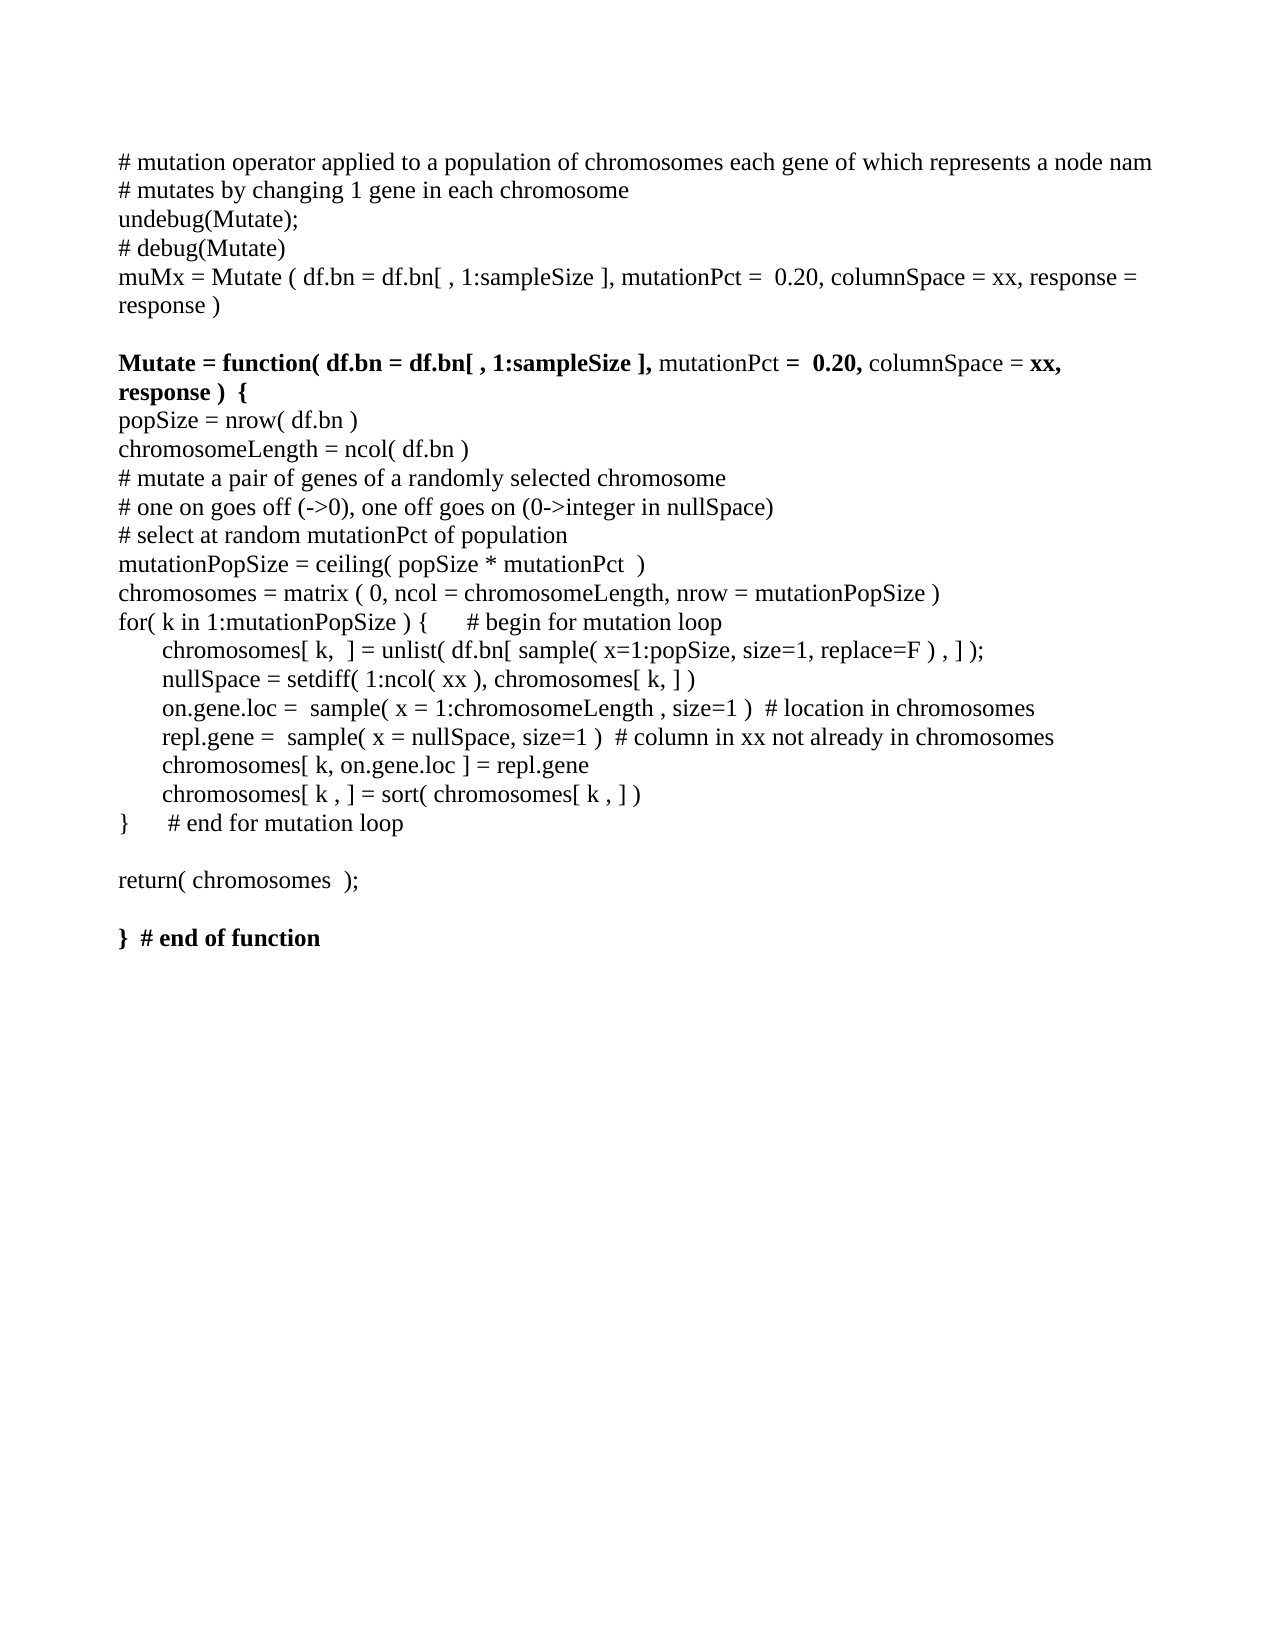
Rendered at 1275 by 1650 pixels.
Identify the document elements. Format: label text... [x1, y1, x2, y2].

text # mutation operator applied to a population of chromosomes each gene of which represents a node nam [118, 147, 1157, 176]
text chromosomeLength = ncol( df.bn ) [118, 434, 1157, 463]
text # mutate a pair of genes of a randomly selected chromosome [118, 463, 1157, 492]
text # one on goes off (->0), one off goes on (0->integer in nullSpace) [118, 492, 1157, 521]
text chromosomes[ k, ] = unlist( df.bn[ sample( x=1:popSize, size=1, replace=F ) , ] ); [118, 636, 1157, 664]
text undebug(Mutate); [118, 204, 1157, 233]
text } # end of function [118, 923, 1157, 952]
text popSize = nrow( df.bn ) [118, 406, 1157, 434]
text repl.gene = sample( x = nullSpace, size=1 ) # column in xx not already in chromosomes [118, 722, 1157, 751]
text chromosomes[ k , ] = sort( chromosomes[ k , ] ) [118, 779, 1157, 808]
text Mutate = function( df.bn = df.bn[ , 1:sampleSize ], mutationPct = 0.20, columnSpace = xx, response ) { [118, 348, 1157, 406]
text # select at random mutationPct of population [118, 521, 1157, 549]
text # mutates by changing 1 gene in each chromosome [118, 176, 1157, 204]
text nullSpace = setdiff( 1:ncol( xx ), chromosomes[ k, ] ) [118, 664, 1157, 693]
text # debug(Mutate) [118, 233, 1157, 262]
text mutationPopSize = ceiling( popSize * mutationPct ) [118, 549, 1157, 578]
text muMx = Mutate ( df.bn = df.bn[ , 1:sampleSize ], mutationPct = 0.20, columnSpace = xx, response = response ) [118, 262, 1157, 319]
text chromosomes[ k, on.gene.loc ] = repl.gene [118, 751, 1157, 779]
text for( k in 1:mutationPopSize ) { # begin for mutation loop [118, 607, 1157, 636]
text on.gene.loc = sample( x = 1:chromosomeLength , size=1 ) # location in chromosomes [118, 693, 1157, 722]
text return( chromosomes ); [118, 866, 1157, 894]
text chromosomes = matrix ( 0, ncol = chromosomeLength, nrow = mutationPopSize ) [118, 578, 1157, 607]
text } # end for mutation loop [118, 808, 1157, 837]
